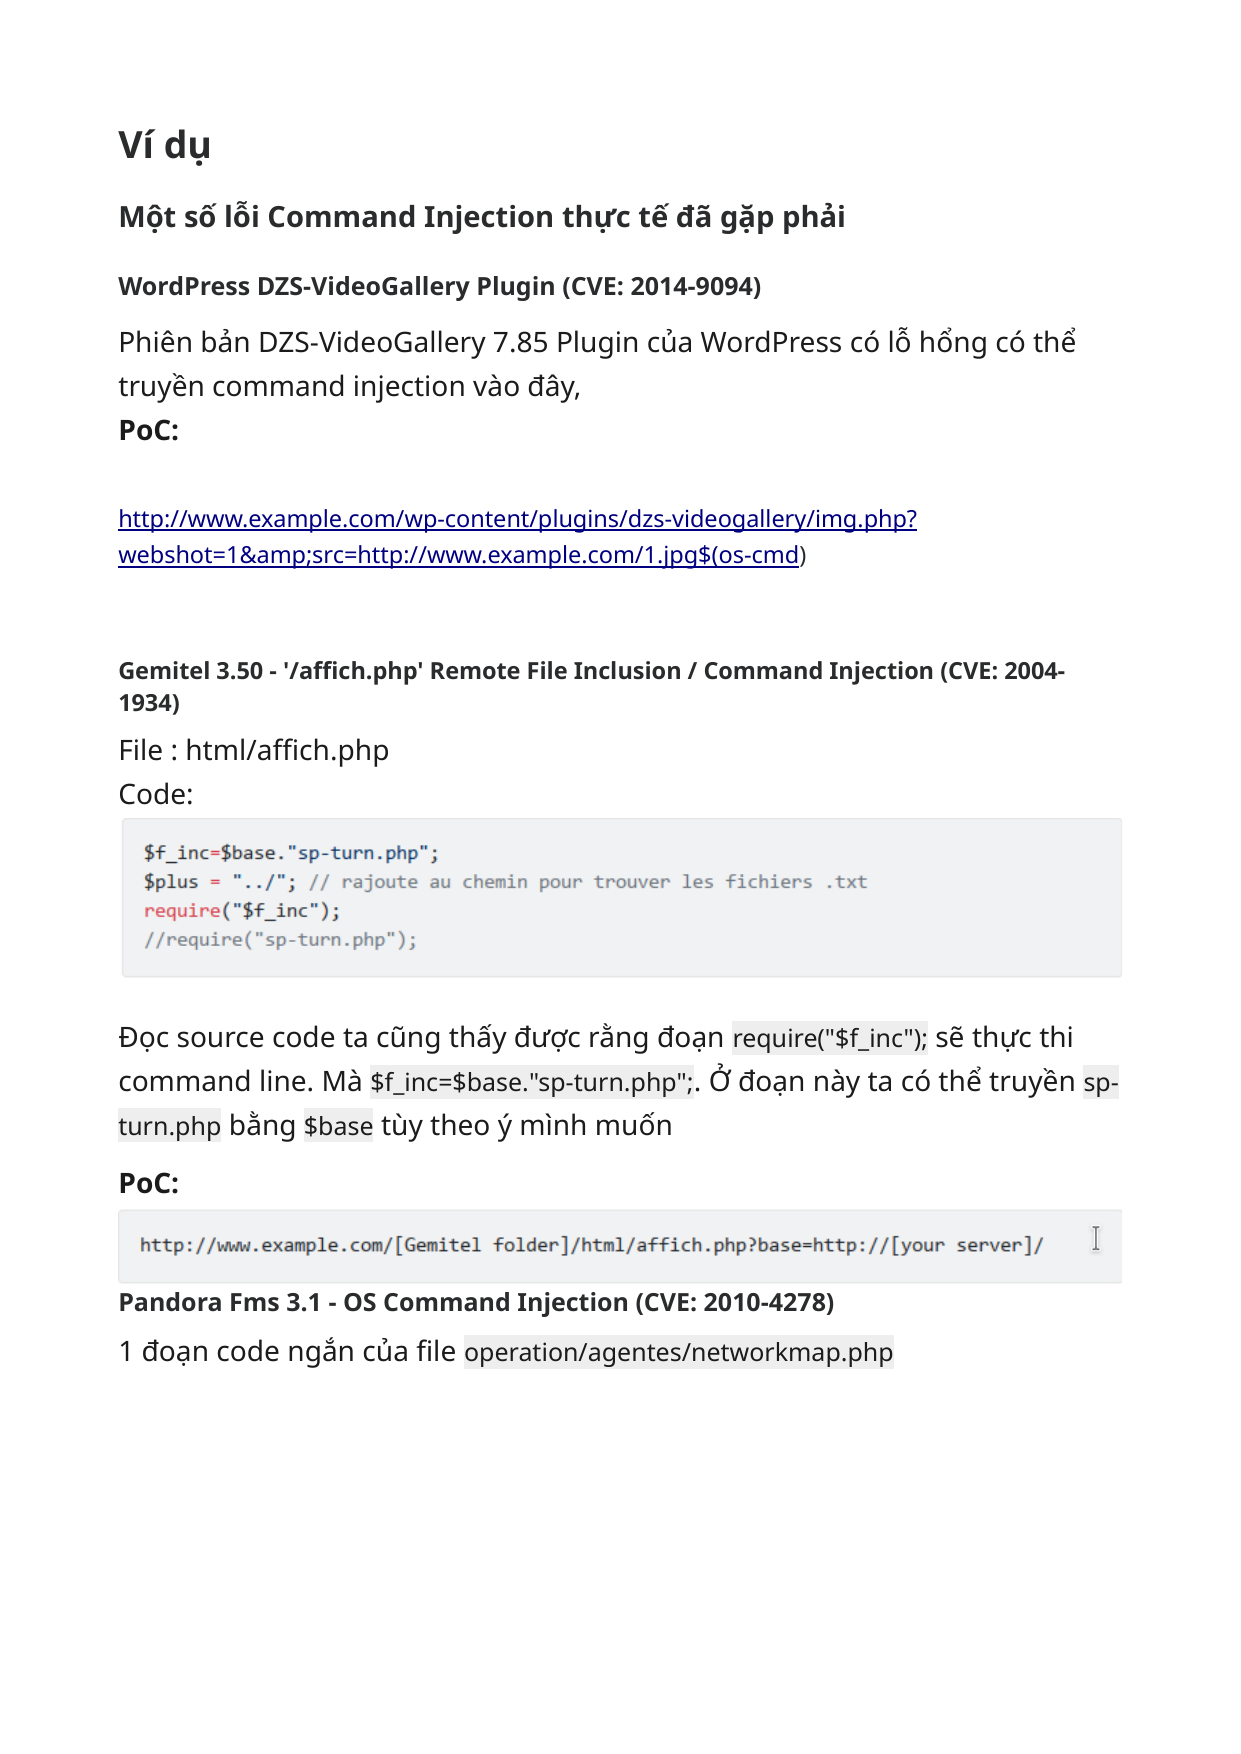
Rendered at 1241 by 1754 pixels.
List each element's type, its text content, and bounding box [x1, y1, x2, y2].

text PoC: [118, 410, 1122, 449]
text Đọc source code ta cũng thấy được rằng đoạn require("$f_inc"); sẽ thực thi command line. Mà $f_inc=$base."sp-turn.php";. Ở đoạn này ta có thể truyền sp-turn.php bằng $base tùy theo ý mình muốn [118, 979, 1122, 1143]
text PoC: [118, 1164, 1122, 1202]
picture [118, 1207, 1123, 1285]
subtitle Ví dụ [118, 118, 1122, 169]
subtitle Gemitel 3.50 - '/affich.php' Remote File Inclusion / Command Injection (CVE: 2004-1934) [118, 654, 1122, 718]
text Code: [118, 774, 1122, 813]
text 1 đoạn code ngắn của file operation/agentes/networkmap.php [118, 1331, 1122, 1370]
subtitle WordPress DZS-VideoGallery Plugin (CVE: 2014-9094) [118, 269, 1122, 303]
picture [118, 818, 1123, 979]
subtitle Một số lỗi Command Injection thực tế đã gặp phải [118, 196, 1122, 236]
subtitle Pandora Fms 3.1 - OS Command Injection (CVE: 2010-4278) [118, 1285, 1122, 1319]
text http://www.example.com/wp-content/plugins/dzs-videogallery/img.php?webshot=1&amp;src=http://www.example.com/1.jpg$(os-cmd) [118, 502, 1122, 571]
text File : html/affich.php [118, 730, 1122, 769]
text Phiên bản DZS-VideoGallery 7.85 Plugin của WordPress có lỗ hổng có thể truyền command injection vào đây, [118, 322, 1122, 404]
